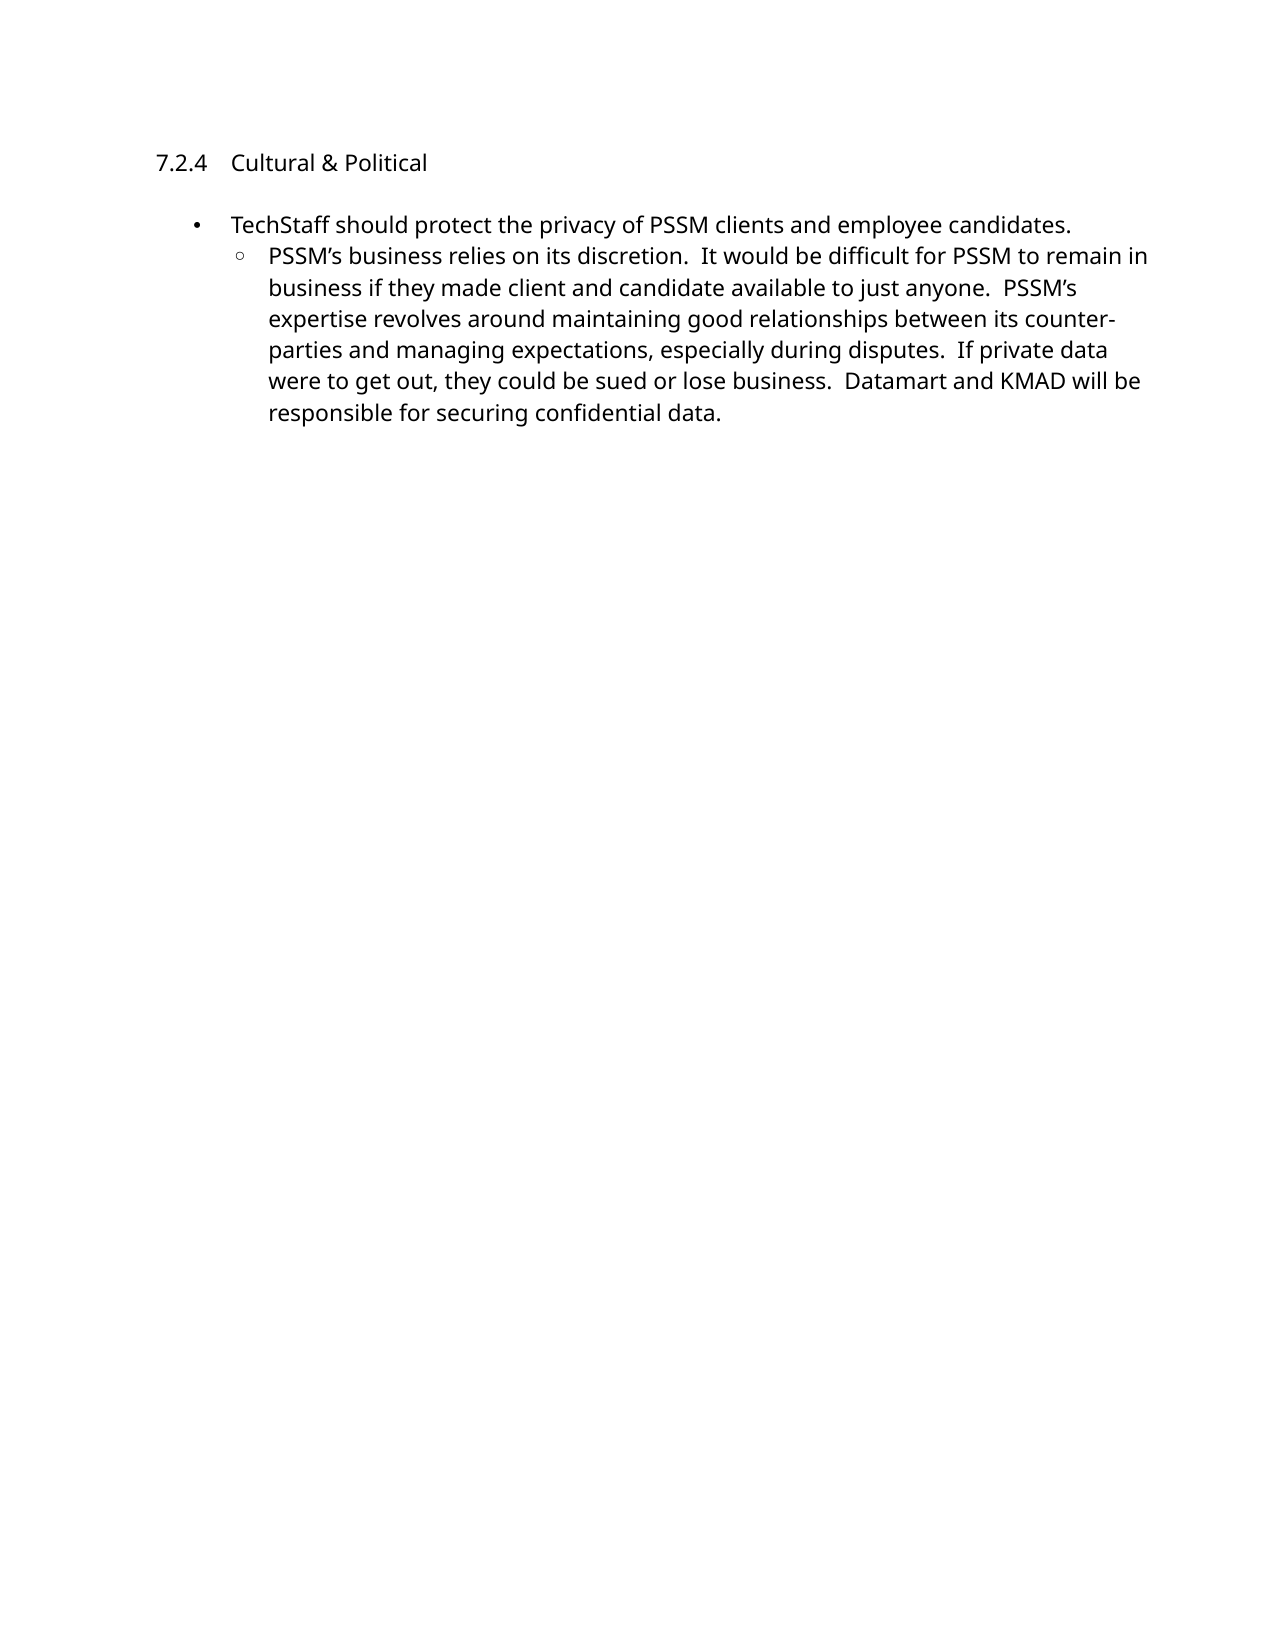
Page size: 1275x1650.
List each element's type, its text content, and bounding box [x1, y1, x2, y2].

text 7.2.4 Cultural & Political [156, 147, 1157, 178]
list PSSM’s business relies on its discretion. It would be difficult for PSSM to remain in business if they made client and candidate available to just anyone. PSSM’s expertise revolves around maintaining good relationships between its counter-parties and managing expectations, especially during disputes. If private data were to get out, they could be sued or lose business. Datamart and KMAD will be responsible for securing confidential data. [231, 240, 1157, 428]
list TechStaff should protect the privacy of PSSM clients and employee candidates. [193, 209, 1157, 240]
